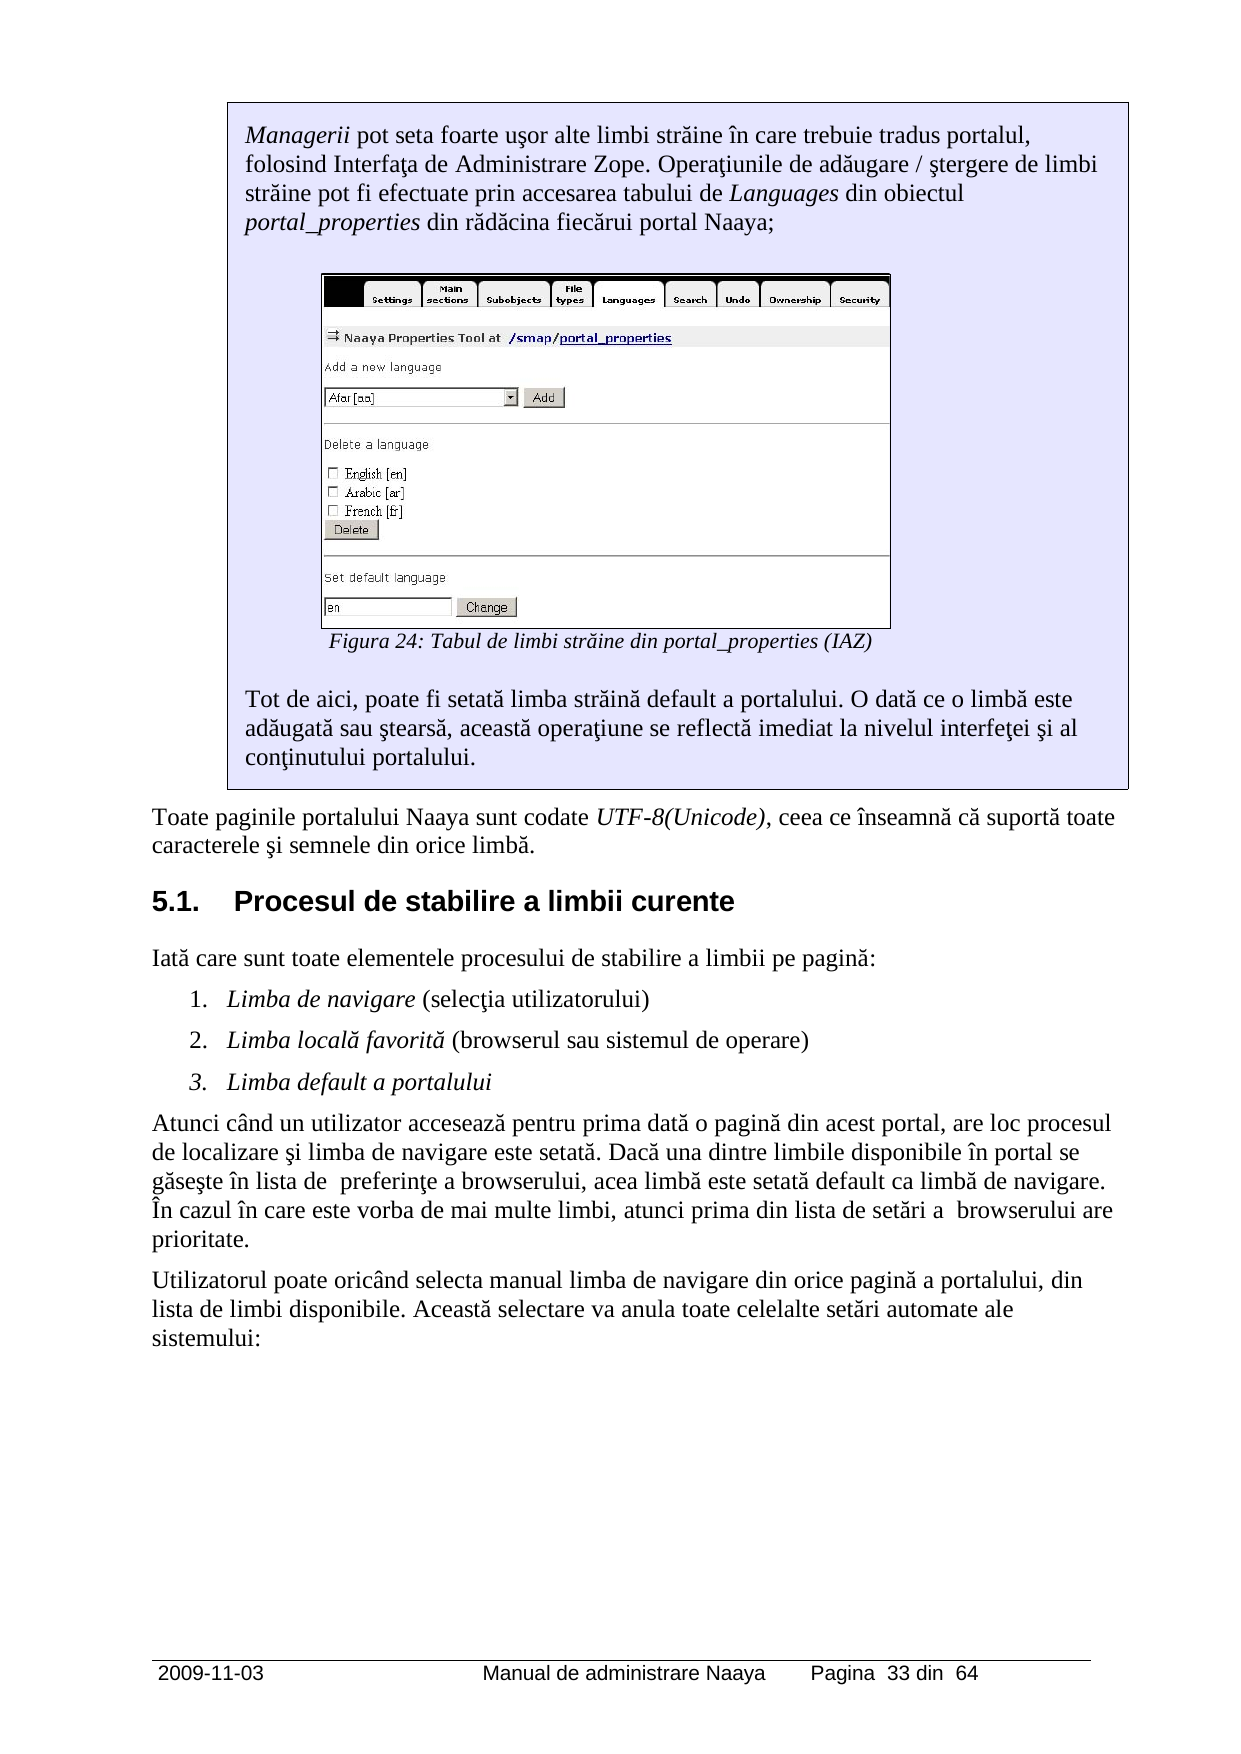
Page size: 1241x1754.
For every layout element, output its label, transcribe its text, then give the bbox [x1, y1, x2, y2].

text Iată care sunt toate elementele procesului de stabilire a limbii pe pagină: [152, 943, 1128, 972]
list Limba de navigare (selecţia utilizatorului) [189, 983, 1128, 1012]
list Limba locală favorită (browserul sau sistemul de operare) [189, 1025, 1128, 1054]
picture [322, 275, 890, 628]
text Tot de aici, poate fi setată limba străină default a portalului. O dată ce o limbă este adăugată sau ştearsă, această operaţiune se reflectă imediat la nivelul interfeţei şi al conţinutului portalului. [228, 245, 1128, 789]
subtitle Procesul de stabilire a limbii curente [152, 884, 1128, 918]
text Atunci când un utilizator accesează pentru prima dată o pagină din acest portal, are loc procesul de localizare şi limba de navigare este setată. Dacă una dintre limbile disponibile în portal se găseşte în lista de preferinţe a browserului, acea limbă este setată default ca limbă de navigare. În cazul în care este vorba de mai multe limbi, atunci prima din lista de setări a browserului are prioritate. [152, 1108, 1128, 1253]
list Limba default a portalului [189, 1067, 1128, 1096]
text Toate paginile portalului Naaya sunt codate UTF-8(Unicode), ceea ce înseamnă că suportă toate caracterele şi semnele din orice limbă. [152, 801, 1128, 859]
text Figura 24: Tabul de limbi străine din portal_properties (IAZ) [282, 272, 921, 654]
text Utilizatorul poate oricând selecta manual limba de navigare din orice pagină a portalului, din lista de limbi disponibile. Această selectare va anula toate celelalte setări automate ale sistemului: [152, 1265, 1128, 1352]
text Managerii pot seta foarte uşor alte limbi străine în care trebuie tradus portalul, folosind Interfaţa de Administrare Zope. Operaţiunile de adăugare / ştergere de limbi străine pot fi efectuate prin accesarea tabului de Languages din obiectul portal_properties din rădăcina fiecărui portal Naaya; [228, 103, 1128, 236]
